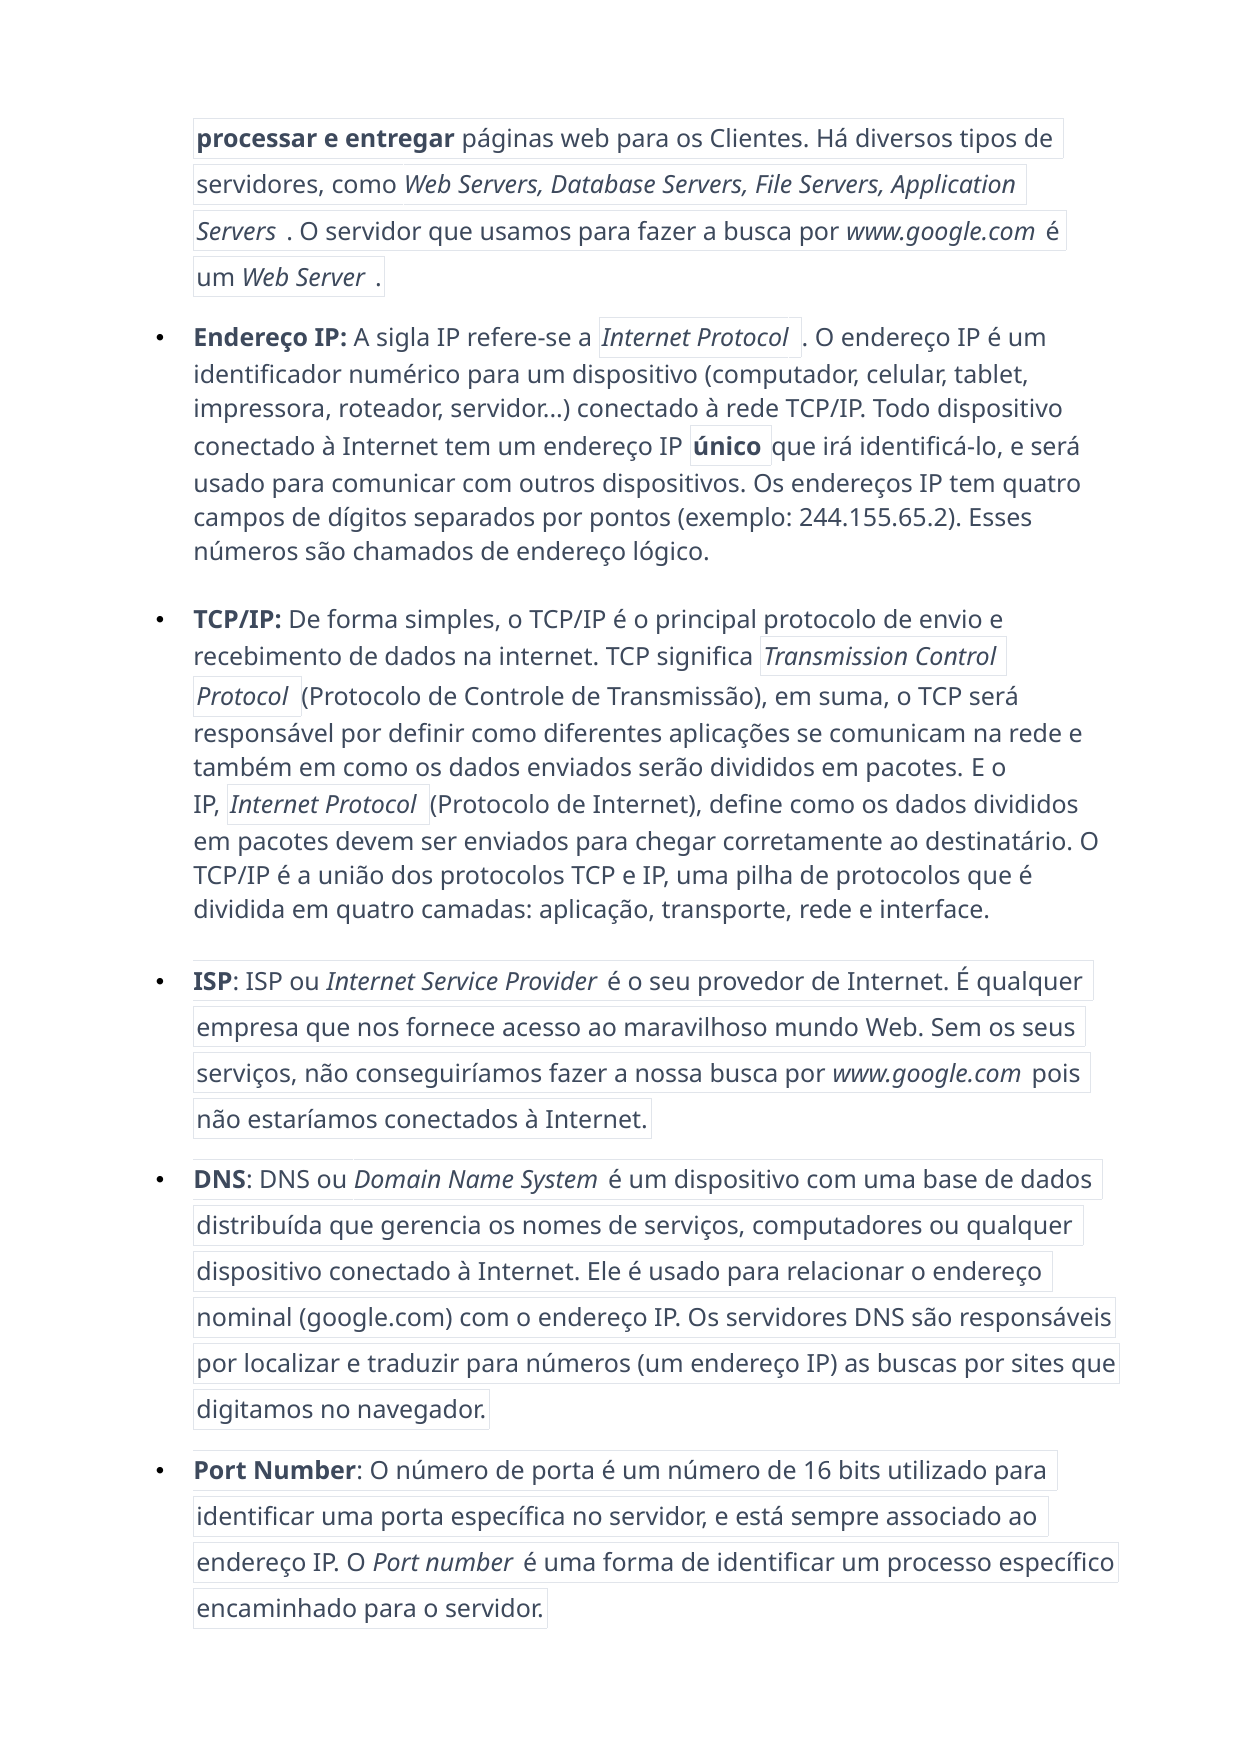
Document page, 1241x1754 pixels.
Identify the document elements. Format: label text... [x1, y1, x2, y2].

list processar e entregar páginas web para os Clientes. Há diversos tipos de servidores, como Web Servers, Database Servers, File Servers, Application Servers . O servidor que usamos para fazer a busca por www.google.com é um Web Server . [156, 118, 1122, 296]
list Port Number: O número de porta é um número de 16 bits utilizado para identificar uma porta específica no servidor, e está sempre associado ao endereço IP. O Port number é uma forma de identificar um processo específico encaminhado para o servidor. [156, 1450, 1122, 1628]
list TCP/IP: De forma simples, o TCP/IP é o principal protocolo de envio e recebimento de dados na internet. TCP significa Transmission Control Protocol (Protocolo de Controle de Transmissão), em suma, o TCP será responsável por definir como diferentes aplicações se comunicam na rede e também em como os dados enviados serão divididos em pacotes. E o IP, Internet Protocol (Protocolo de Internet), define como os dados divididos em pacotes devem ser enviados para chegar corretamente ao destinatário. O TCP/IP é a união dos protocolos TCP e IP, uma pilha de protocolos que é dividida em quatro camadas: aplicação, transporte, rede e interface. [156, 601, 1122, 926]
list Endereço IP: A sigla IP refere-se a Internet Protocol . O endereço IP é um identificador numérico para um dispositivo (computador, celular, tablet, impressora, roteador, servidor...) conectado à rede TCP/IP. Todo dispositivo conectado à Internet tem um endereço IP único que irá identificá-lo, e será usado para comunicar com outros dispositivos. Os endereços IP tem quatro campos de dígitos separados por pontos (exemplo: 244.155.65.2). Esses números são chamados de endereço lógico. [156, 317, 1122, 567]
list ISP: ISP ou Internet Service Provider é o seu provedor de Internet. É qualquer empresa que nos fornece acesso ao maravilhoso mundo Web. Sem os seus serviços, não conseguiríamos fazer a nossa busca por www.google.com pois não estaríamos conectados à Internet. [156, 960, 1122, 1138]
list DNS: DNS ou Domain Name System é um dispositivo com uma base de dados distribuída que gerencia os nomes de serviços, computadores ou qualquer dispositivo conectado à Internet. Ele é usado para relacionar o endereço nominal (google.com) com o endereço IP. Os servidores DNS são responsáveis por localizar e traduzir para números (um endereço IP) as buscas por sites que digitamos no navegador. [156, 1159, 1122, 1429]
